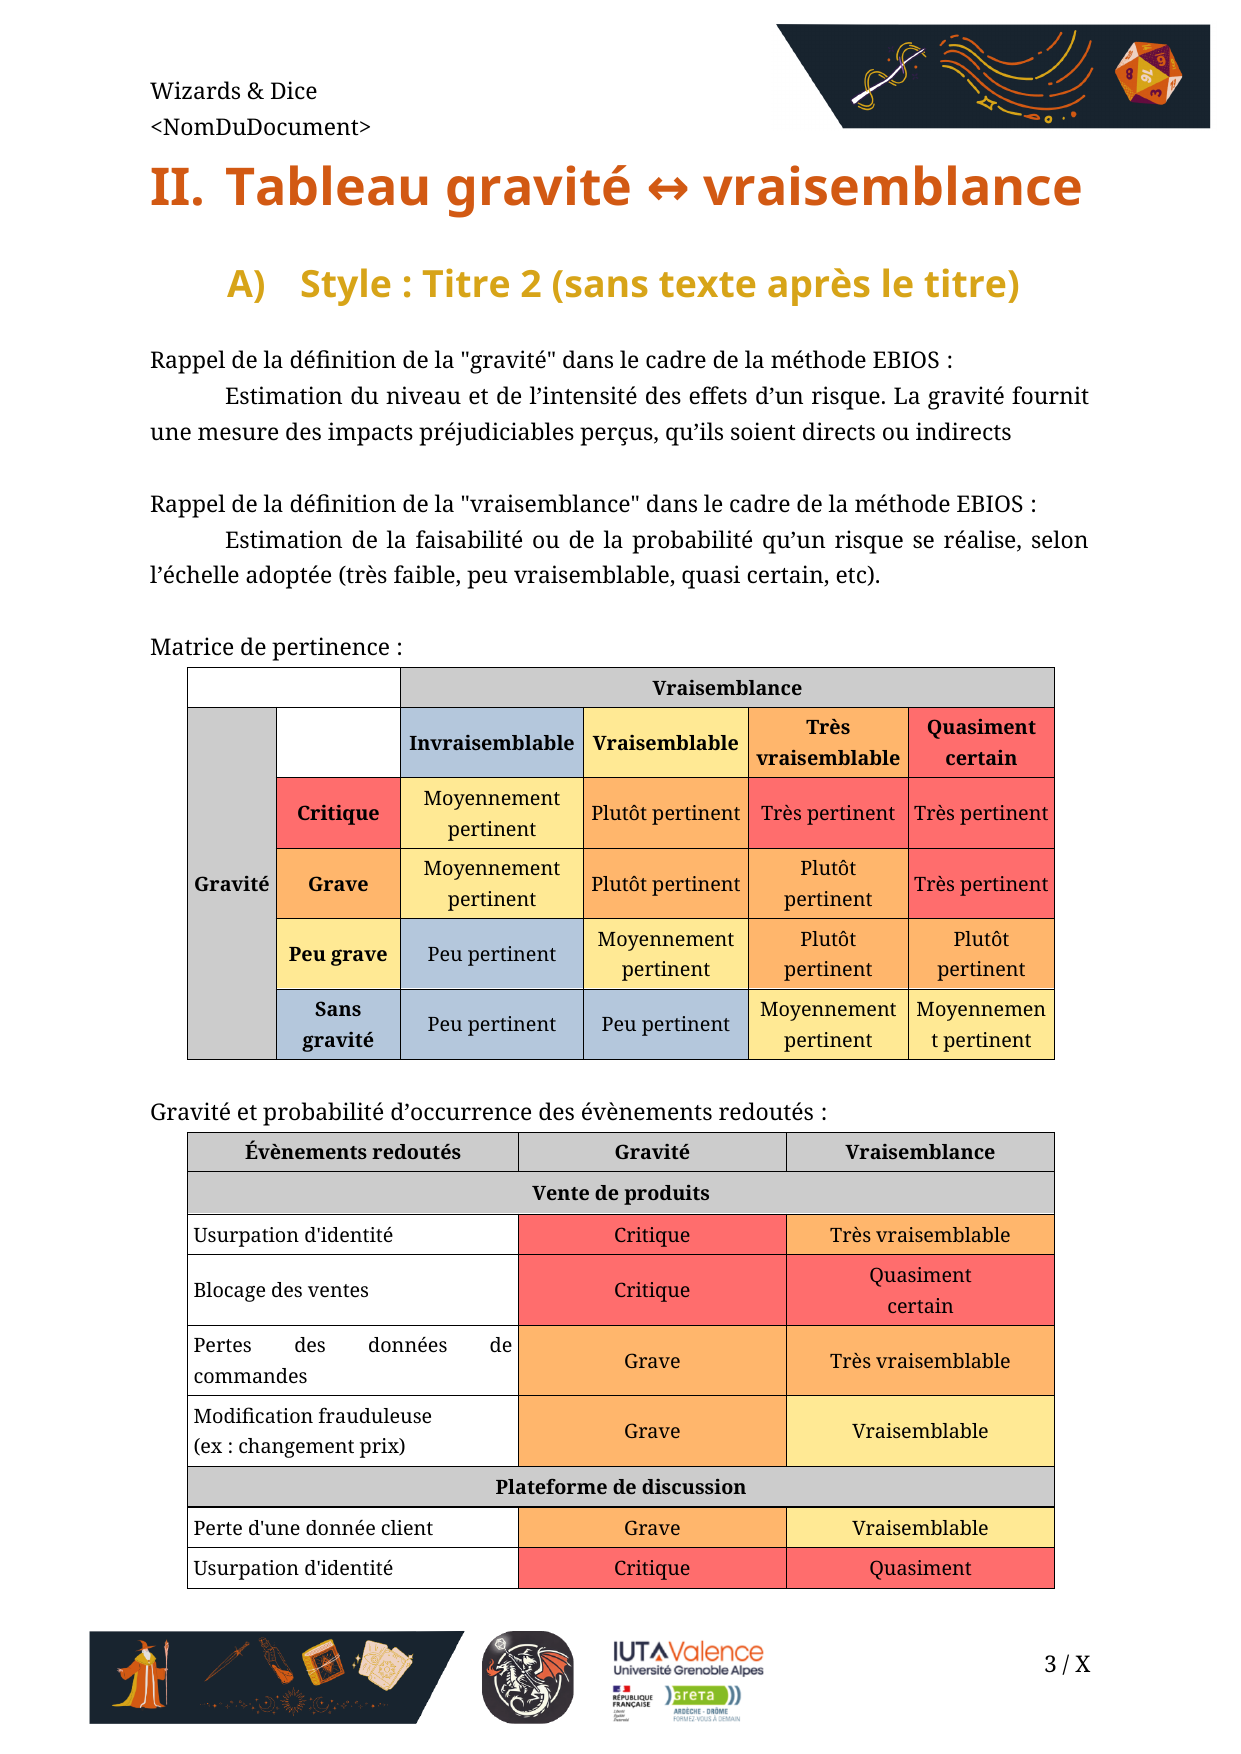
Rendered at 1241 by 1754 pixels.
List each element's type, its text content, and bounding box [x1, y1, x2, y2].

subtitle Style : Titre 2 (sans texte après le titre) [227, 257, 1090, 308]
table_cell Peu grave [277, 919, 400, 988]
table_cell Très vraisemblable [787, 1326, 1054, 1395]
text Rappel de la définition de la "vraisemblance" dans le cadre de la méthode EBIOS : [150, 488, 1090, 519]
table_cell Quasiment certain [787, 1255, 1054, 1325]
table_cell Grave [519, 1396, 786, 1466]
table_header [188, 668, 400, 707]
table_cell Moyennement pertinent [909, 990, 1054, 1059]
table_cell Critique [519, 1548, 786, 1588]
table_cell Moyennement pertinent [401, 849, 583, 918]
table_cell Grave [519, 1508, 786, 1547]
table_cell Quasiment [787, 1548, 1054, 1588]
table_header Évènements redoutés [188, 1133, 518, 1171]
table_cell Perte d'une donnée client [188, 1508, 518, 1547]
table_cell Très pertinent [749, 778, 908, 848]
table_cell Invraisemblable [401, 708, 583, 777]
table_cell Très pertinent [909, 778, 1054, 848]
table_cell [277, 708, 400, 777]
table_cell Vente de produits [188, 1172, 1054, 1213]
table_cell Peu pertinent [584, 990, 748, 1059]
table_cell Plutôt pertinent [909, 919, 1054, 988]
table_header Vraisemblance [787, 1133, 1054, 1171]
table_cell Vraisemblable [787, 1508, 1054, 1547]
table_cell Pertes des données de commandes [188, 1326, 518, 1395]
table_header Vraisemblance [401, 668, 1054, 707]
text Gravité et probabilité d’occurrence des évènements redoutés : [150, 1096, 1090, 1127]
table_cell Très pertinent [909, 849, 1054, 918]
text Rappel de la définition de la "gravité" dans le cadre de la méthode EBIOS : [150, 344, 1090, 375]
table_cell Critique [277, 778, 400, 848]
table_cell Sans gravité [277, 990, 400, 1059]
picture [81, 1620, 788, 1733]
table_cell Peu pertinent [401, 919, 583, 988]
table_cell Peu pertinent [401, 990, 583, 1059]
text Matrice de pertinence : [150, 631, 1090, 663]
table_cell Blocage des ventes [188, 1255, 518, 1325]
table_cell Vraisemblable [584, 708, 748, 777]
table_cell Critique [519, 1255, 786, 1325]
table_cell Très vraisemblable [787, 1215, 1054, 1254]
table_cell Très vraisemblable [749, 708, 908, 777]
table_cell Grave [277, 849, 400, 918]
subtitle Tableau gravité ↔ vraisemblance [150, 150, 1090, 221]
table_cell Usurpation d'identité [188, 1215, 518, 1254]
table_cell Gravité [188, 708, 276, 1059]
table_cell Critique [519, 1215, 786, 1254]
table_cell Plutôt pertinent [584, 778, 748, 848]
table_cell Modification frauduleuse (ex : changement prix) [188, 1396, 518, 1466]
table_cell Plutôt pertinent [584, 849, 748, 918]
table_cell Usurpation d'identité [188, 1548, 518, 1588]
table_cell Moyennement pertinent [584, 919, 748, 988]
table_header Gravité [519, 1133, 786, 1171]
table_cell Grave [519, 1326, 786, 1395]
table_cell Plateforme de discussion [188, 1467, 1054, 1506]
table_cell Moyennement pertinent [401, 778, 583, 848]
table_cell Quasiment certain [909, 708, 1054, 777]
text Estimation du niveau et de l’intensité des effets d’un risque. La gravité fournit une mesure des impacts préjudiciables perçus, qu’ils soient directs ou indirects [150, 380, 1090, 447]
table_cell Plutôt pertinent [749, 849, 908, 918]
table_cell Vraisemblable [787, 1396, 1054, 1466]
text Estimation de la faisabilité ou de la probabilité qu’un risque se réalise, selon l’échelle adoptée (très faible, peu vraisemblable, quasi certain, etc). [150, 523, 1090, 591]
table_cell Moyennement pertinent [749, 990, 908, 1059]
picture [771, 21, 1218, 131]
table_cell Plutôt pertinent [749, 919, 908, 988]
